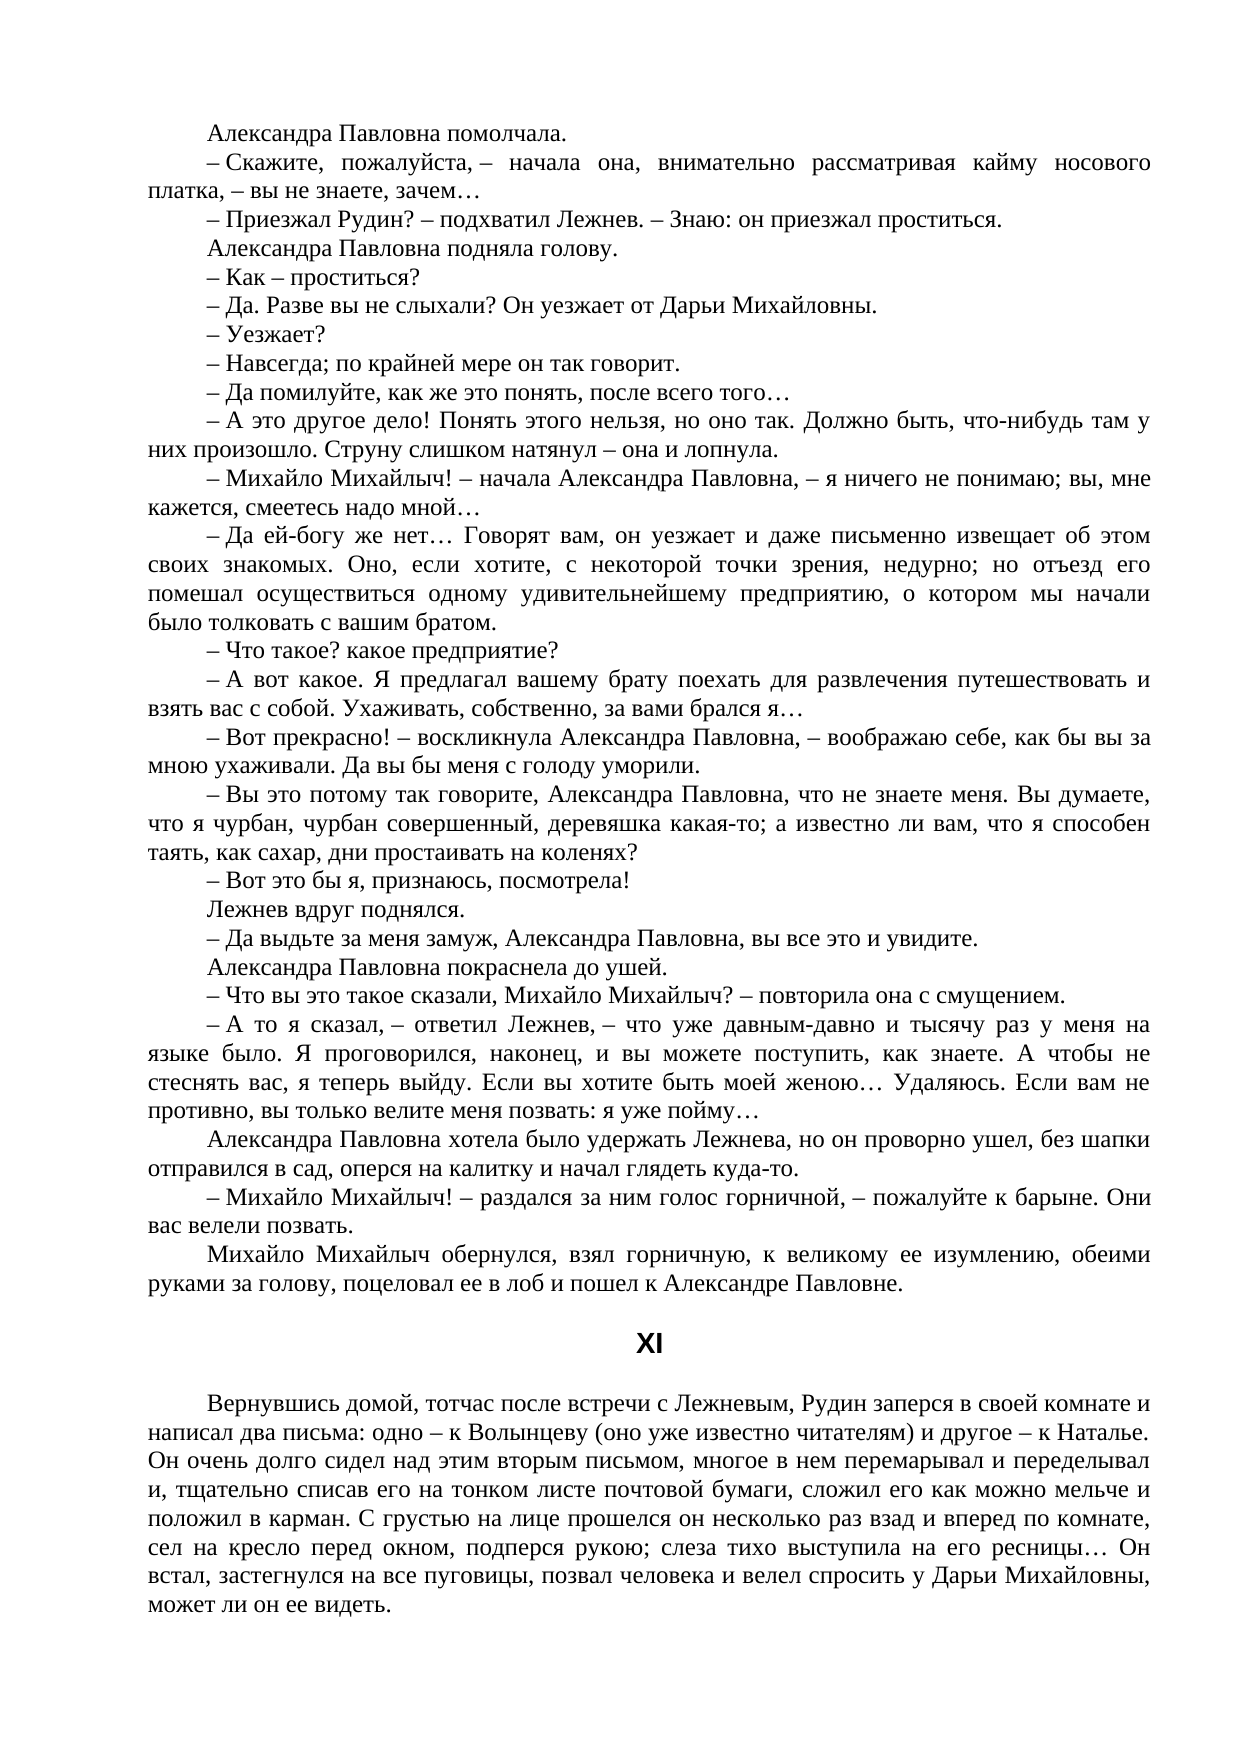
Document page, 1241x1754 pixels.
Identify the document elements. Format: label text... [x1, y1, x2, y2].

text Михайло Михайлыч обернулся, взял горничную, к великому ее изумлению, обеими руками за голову, поцеловал ее в лоб и пошел к Александре Павловне. [148, 1239, 1152, 1297]
text – Да выдьте за меня замуж, Александра Павловна, вы все это и увидите. [148, 923, 1152, 952]
text – А вот какое. Я предлагал вашему брату поехать для развлечения путешествовать и взять вас с собой. Ухаживать, собственно, за вами брался я… [148, 664, 1152, 722]
text Александра Павловна хотела было удержать Лежнева, но он проворно ушел, без шапки отправился в сад, оперся на калитку и начал глядеть куда-то. [148, 1124, 1152, 1182]
text – Михайло Михайлыч! – начала Александра Павловна, – я ничего не понимаю; вы, мне кажется, смеетесь надо мной… [148, 463, 1152, 521]
text Александра Павловна подняла голову. [148, 233, 1152, 262]
text – Да помилуйте, как же это понять, после всего того… [148, 377, 1152, 406]
text – Вы это потому так говорите, Александра Павловна, что не знаете меня. Вы думаете, что я чурбан, чурбан совершенный, деревяшка какая-то; а известно ли вам, что я способен таять, как сахар, дни простаивать на коленях? [148, 779, 1152, 866]
subtitle XI [148, 1326, 1152, 1359]
text Лежнев вдруг поднялся. [148, 894, 1152, 923]
text – Что такое? какое предприятие? [148, 636, 1152, 664]
text – Вот прекрасно! – воскликнула Александра Павловна, – воображаю себе, как бы вы за мною ухаживали. Да вы бы меня с голоду уморили. [148, 722, 1152, 779]
text – Да. Разве вы не слыхали? Он уезжает от Дарьи Михайловны. [148, 291, 1152, 319]
text – Что вы это такое сказали, Михайло Михайлыч? – повторила она с смущением. [148, 981, 1152, 1009]
text – Навсегда; по крайней мере он так говорит. [148, 348, 1152, 377]
text – Михайло Михайлыч! – раздался за ним голос горничной, – пожалуйте к барыне. Они вас велели позвать. [148, 1182, 1152, 1239]
text – Уезжает? [148, 319, 1152, 348]
text Александра Павловна покраснела до ушей. [148, 952, 1152, 981]
text – Скажите, пожалуйста, – начала она, внимательно рассматривая кайму носового платка, – вы не знаете, зачем… [148, 147, 1152, 204]
text Вернувшись домой, тотчас после встречи с Лежневым, Рудин заперся в своей комнате и написал два письма: одно – к Волынцеву (оно уже известно читателям) и другое – к Наталье. Он очень долго сидел над этим вторым письмом, многое в нем перемарывал и переделывал и, тщательно списав его на тонком листе почтовой бумаги, сложил его как можно мельче и положил в карман. С грустью на лице прошелся он несколько раз взад и вперед по комнате, сел на кресло перед окном, подперся рукою; слеза тихо выступила на его ресницы… Он встал, застегнулся на все пуговицы, позвал человека и велел спросить у Дарьи Михайловны, может ли он ее видеть. [148, 1388, 1152, 1618]
text – Вот это бы я, признаюсь, посмотрела! [148, 866, 1152, 894]
text – Да ей-богу же нет… Говорят вам, он уезжает и даже письменно извещает об этом своих знакомых. Оно, если хотите, с некоторой точки зрения, недурно; но отъезд его помешал осуществиться одному удивительнейшему предприятию, о котором мы начали было толковать с вашим братом. [148, 521, 1152, 636]
text – А это другое дело! Понять этого нельзя, но оно так. Должно быть, что-нибудь там у них произошло. Струну слишком натянул – она и лопнула. [148, 406, 1152, 463]
text – Приезжал Рудин? – подхватил Лежнев. – Знаю: он приезжал проститься. [148, 204, 1152, 233]
text – Как – проститься? [148, 262, 1152, 291]
text Александра Павловна помолчала. [148, 118, 1152, 147]
text – А то я сказал, – ответил Лежнев, – что уже давным-давно и тысячу раз у меня на языке было. Я проговорился, наконец, и вы можете поступить, как знаете. А чтобы не стеснять вас, я теперь выйду. Если вы хотите быть моей женою… Удаляюсь. Если вам не противно, вы только велите меня позвать: я уже пойму… [148, 1009, 1152, 1124]
